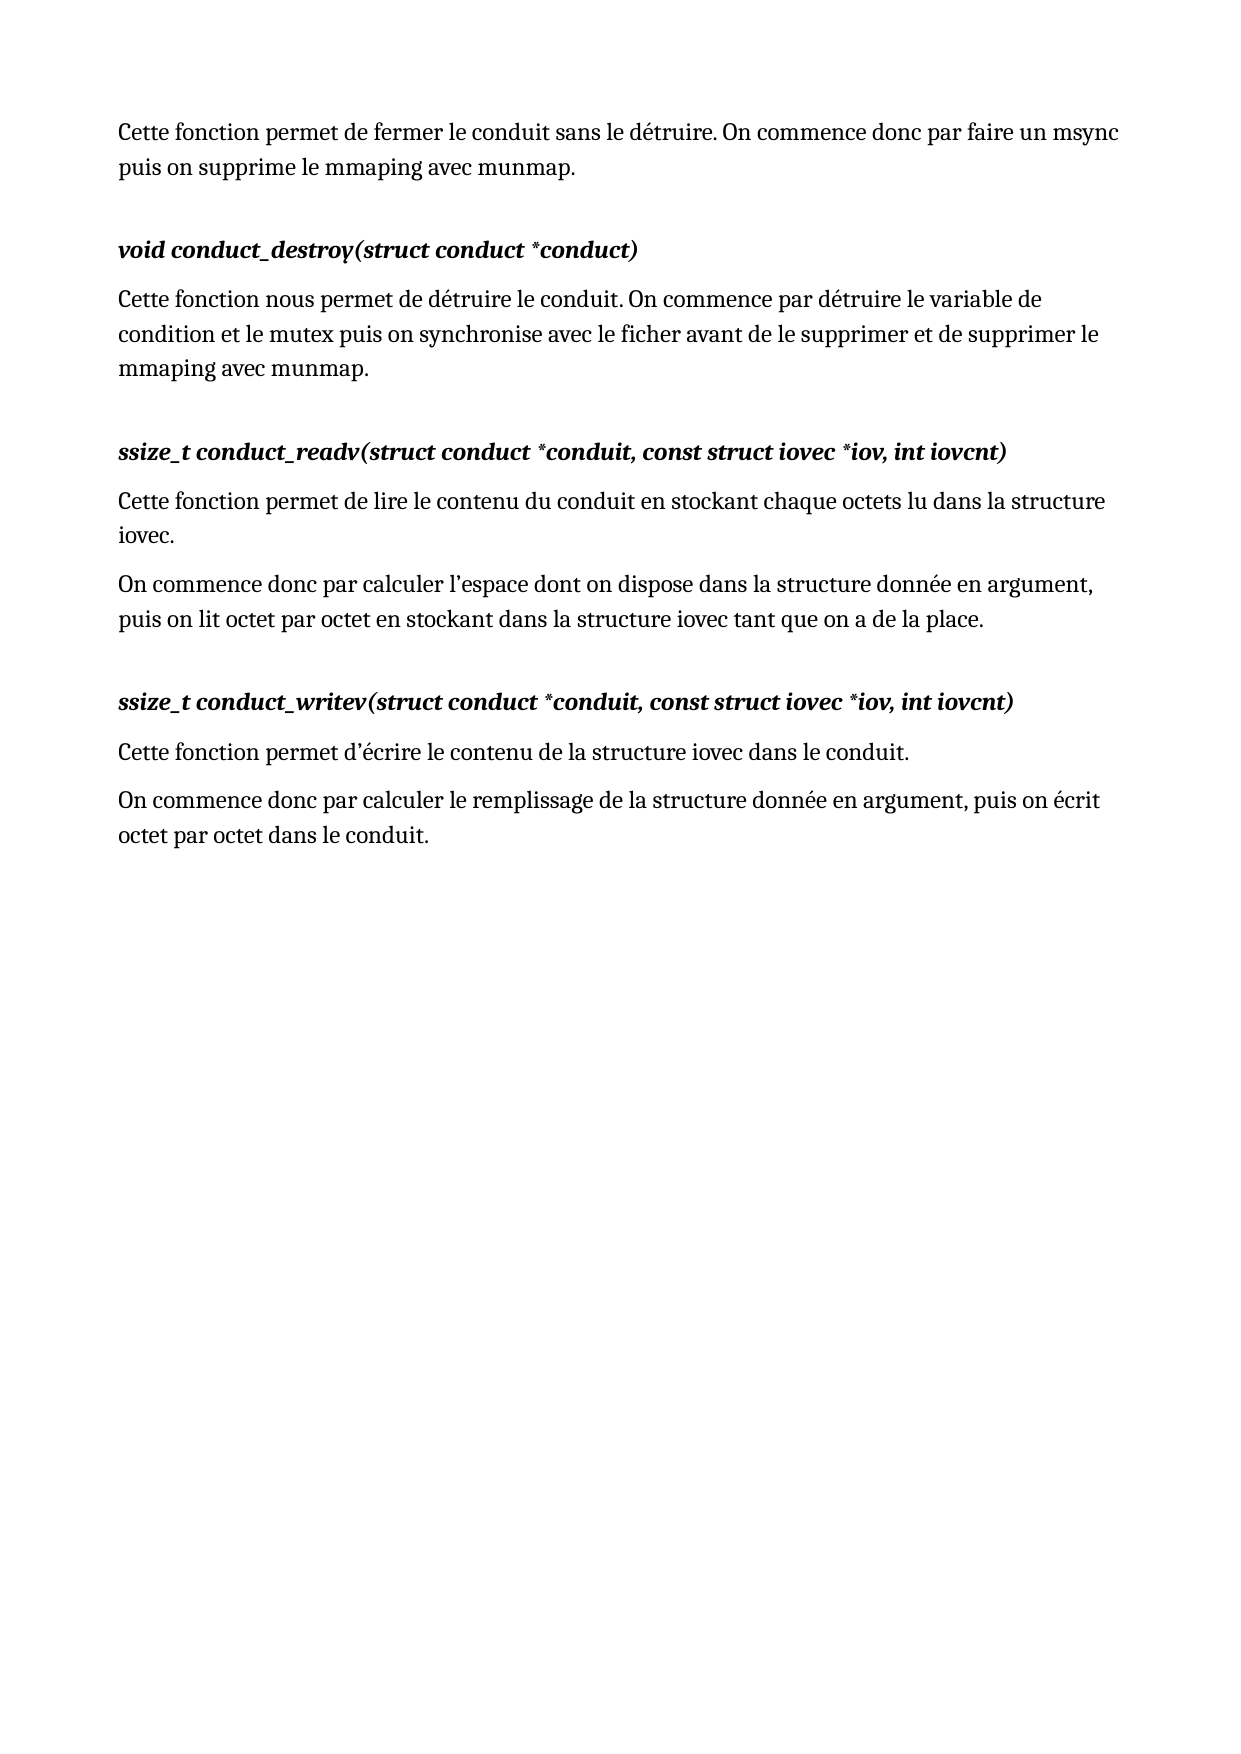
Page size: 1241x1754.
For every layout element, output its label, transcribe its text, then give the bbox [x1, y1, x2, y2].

text Cette fonction permet de lire le contenu du conduit en stockant chaque octets lu dans la structure iovec. [118, 487, 1122, 550]
text On commence donc par calculer l’espace dont on dispose dans la structure donnée en argument, puis on lit octet par octet en stockant dans la structure iovec tant que on a de la place. [118, 570, 1122, 633]
text void conduct_destroy(struct conduct *conduct) [118, 236, 1122, 265]
text Cette fonction nous permet de détruire le conduit. On commence par détruire le variable de condition et le mutex puis on synchronise avec le ficher avant de le supprimer et de supprimer le mmaping avec munmap. [118, 285, 1122, 383]
text ssize_t conduct_readv(struct conduct *conduit, const struct iovec *iov, int iovcnt) [118, 438, 1122, 466]
text On commence donc par calculer le remplissage de la structure donnée en argument, puis on écrit octet par octet dans le conduit. [118, 786, 1122, 850]
text Cette fonction permet d’écrire le contenu de la structure iovec dans le conduit. [118, 737, 1122, 766]
text ssize_t conduct_writev(struct conduct *conduit, const struct iovec *iov, int iovcnt) [118, 688, 1122, 717]
text Cette fonction permet de fermer le conduit sans le détruire. On commence donc par faire un msync puis on supprime le mmaping avec munmap. [118, 118, 1122, 216]
